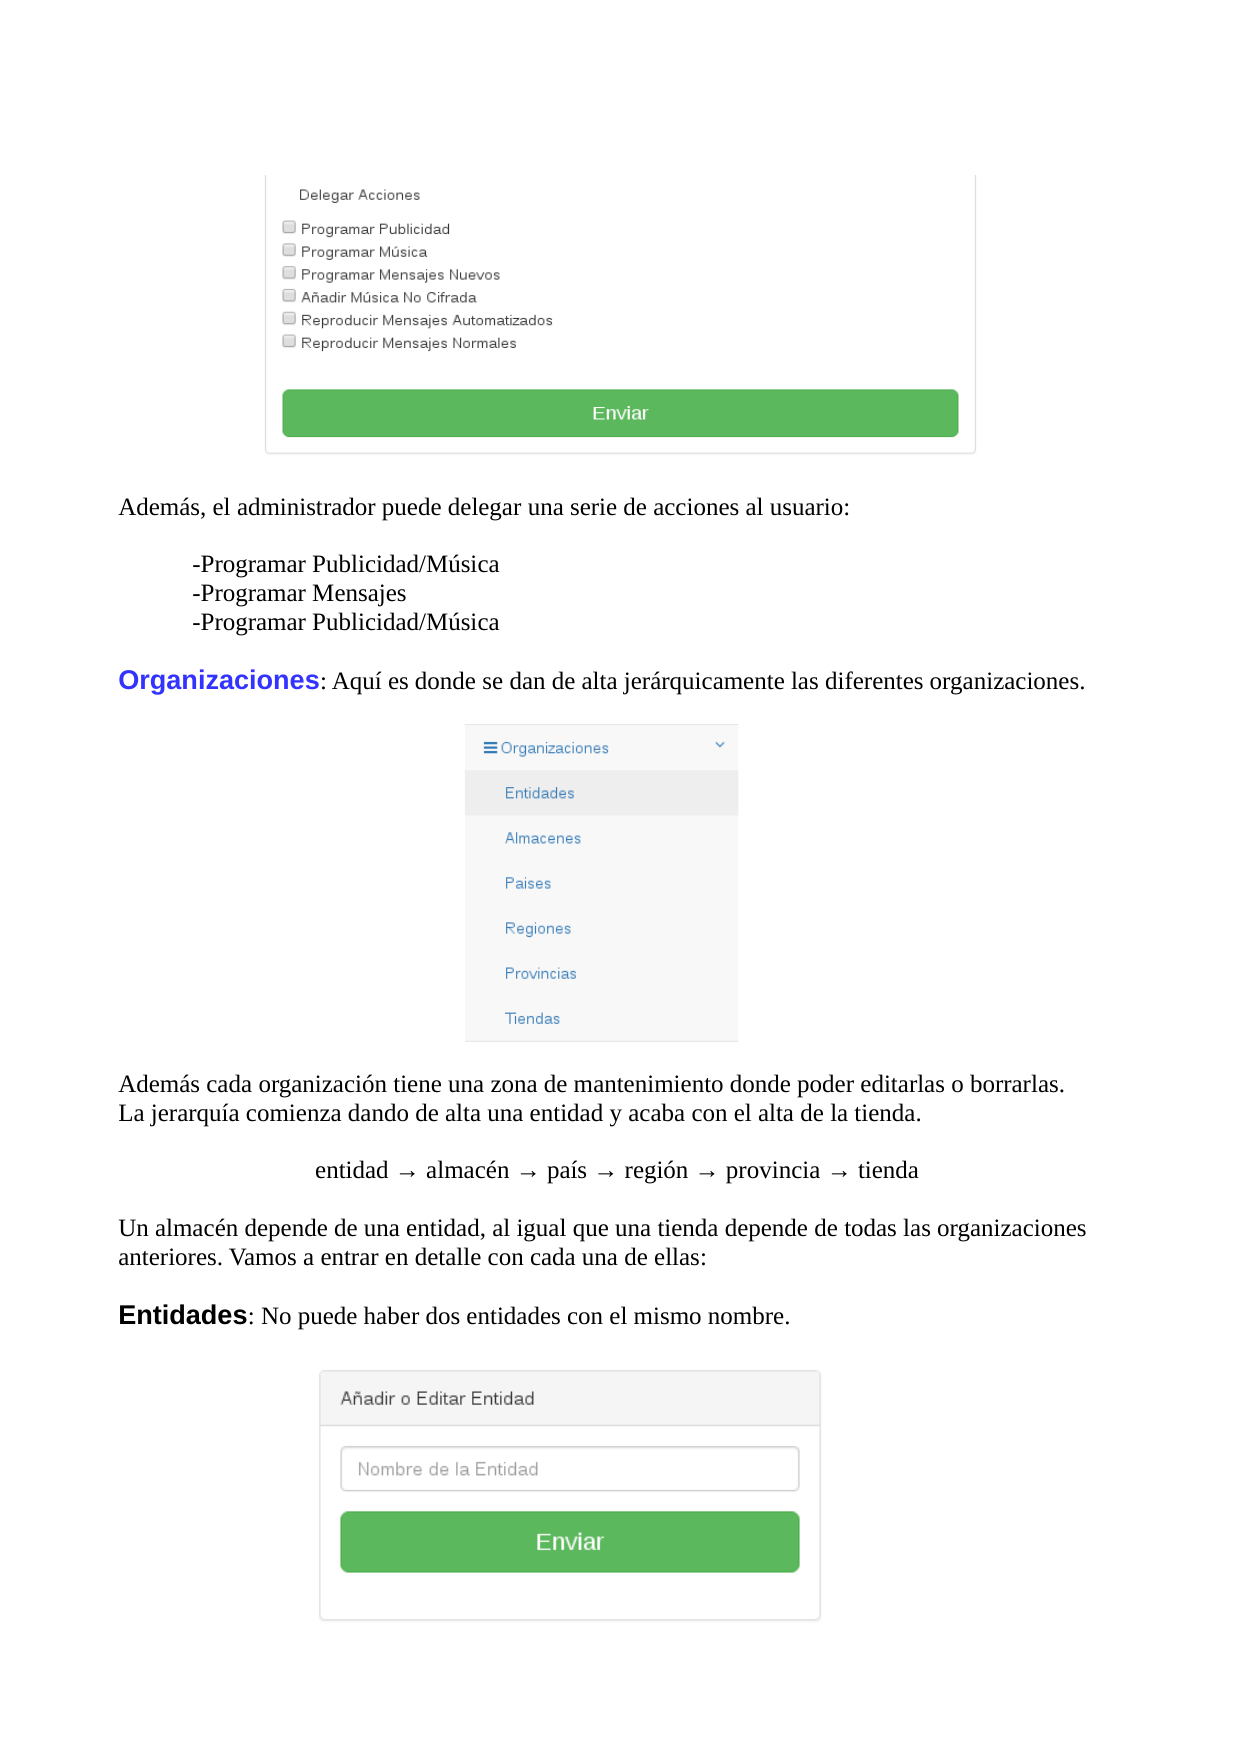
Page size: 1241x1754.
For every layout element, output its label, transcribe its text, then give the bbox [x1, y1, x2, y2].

text -Programar Publicidad/Música [118, 607, 1122, 636]
text Entidades: No puede haber dos entidades con el mismo nombre. [118, 1299, 1122, 1331]
picture [253, 175, 987, 463]
text Además cada organización tiene una zona de mantenimiento donde poder editarlas o borrarlas. [118, 1069, 1122, 1098]
text La jerarquía comienza dando de alta una entidad y acaba con el alta de la tienda. [118, 1098, 1122, 1127]
text entidad → almacén → país → región → provincia → tienda [118, 1156, 1122, 1184]
text Un almacén depende de una entidad, al igual que una tienda depende de todas las organizaciones anteriores. Vamos a entrar en detalle con cada una de ellas: [118, 1213, 1122, 1271]
text -Programar Mensajes [118, 578, 1122, 607]
text -Programar Publicidad/Música [118, 549, 1122, 578]
text Además, el administrador puede delegar una serie de acciones al usuario: [118, 492, 1122, 521]
picture [314, 1365, 829, 1626]
picture [464, 724, 739, 1042]
text Organizaciones: Aquí es donde se dan de alta jerárquicamente las diferentes organizaciones. [118, 664, 1122, 696]
